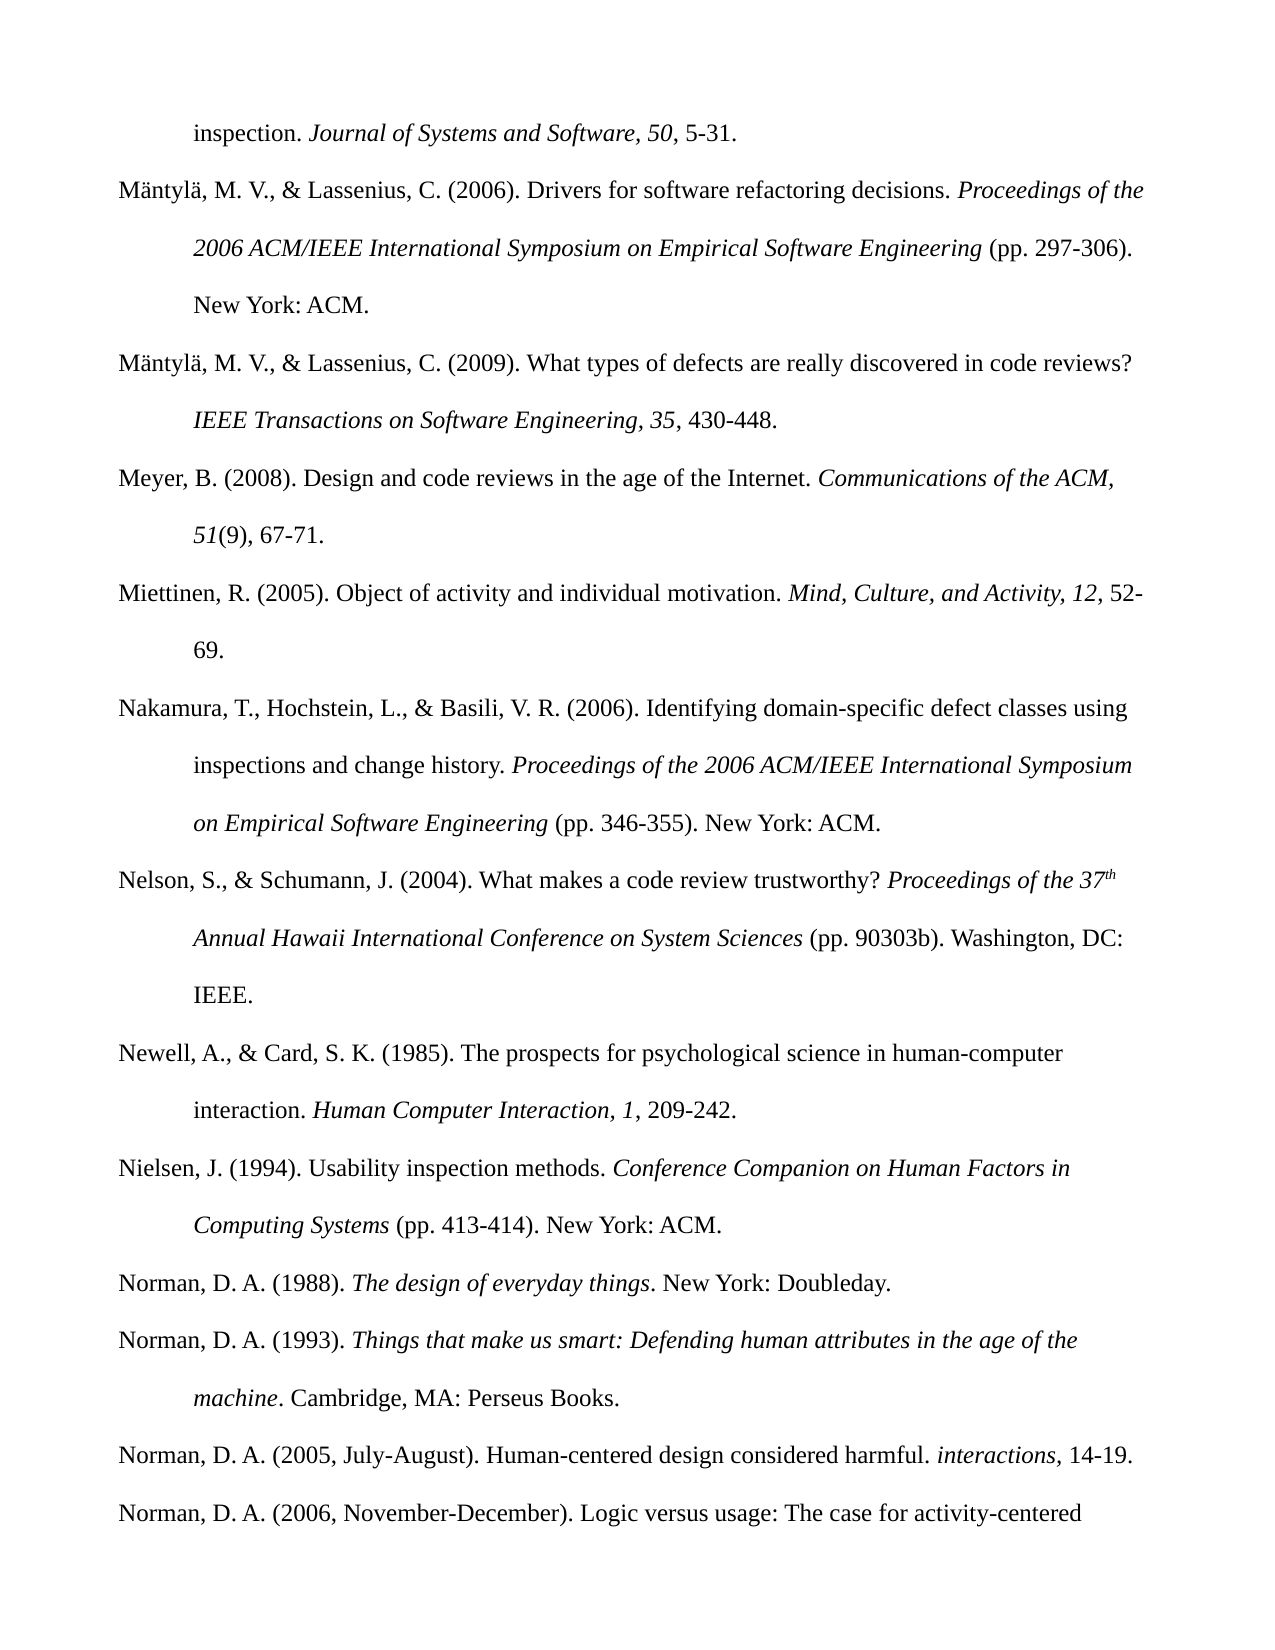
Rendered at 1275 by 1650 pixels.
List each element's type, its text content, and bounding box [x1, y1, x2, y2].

text Mäntylä, M. V., & Lassenius, C. (2006). Drivers for software refactoring decisions. Proceedings of the 2006 ACM/IEEE International Symposium on Empirical Software Engineering (pp. 297-306). New York: ACM. [118, 176, 1157, 319]
text inspection. Journal of Systems and Software, 50, 5-31. [118, 118, 1157, 147]
text Norman, D. A. (2006, November-December). Logic versus usage: The case for activity-centered [118, 1498, 1157, 1527]
text Miettinen, R. (2005). Object of activity and individual motivation. Mind, Culture, and Activity, 12, 52-69. [118, 578, 1157, 664]
text Nelson, S., & Schumann, J. (2004). What makes a code review trustworthy? Proceedings of the 37th Annual Hawaii International Conference on System Sciences (pp. 90303b). Washington, DC: IEEE. [118, 866, 1157, 1009]
text Norman, D. A. (1988). The design of everyday things. New York: Doubleday. [118, 1268, 1157, 1297]
text Mäntylä, M. V., & Lassenius, C. (2009). What types of defects are really discovered in code reviews? IEEE Transactions on Software Engineering, 35, 430-448. [118, 348, 1157, 434]
text Nakamura, T., Hochstein, L., & Basili, V. R. (2006). Identifying domain-specific defect classes using inspections and change history. Proceedings of the 2006 ACM/IEEE International Symposium on Empirical Software Engineering (pp. 346-355). New York: ACM. [118, 693, 1157, 837]
text Norman, D. A. (2005, July-August). Human-centered design considered harmful. interactions, 14-19. [118, 1441, 1157, 1469]
text Nielsen, J. (1994). Usability inspection methods. Conference Companion on Human Factors in Computing Systems (pp. 413-414). New York: ACM. [118, 1153, 1157, 1239]
text Newell, A., & Card, S. K. (1985). The prospects for psychological science in human-computer interaction. Human Computer Interaction, 1, 209-242. [118, 1038, 1157, 1124]
text Meyer, B. (2008). Design and code reviews in the age of the Internet. Communications of the ACM, 51(9), 67-71. [118, 463, 1157, 549]
text Norman, D. A. (1993). Things that make us smart: Defending human attributes in the age of the machine. Cambridge, MA: Perseus Books. [118, 1326, 1157, 1412]
